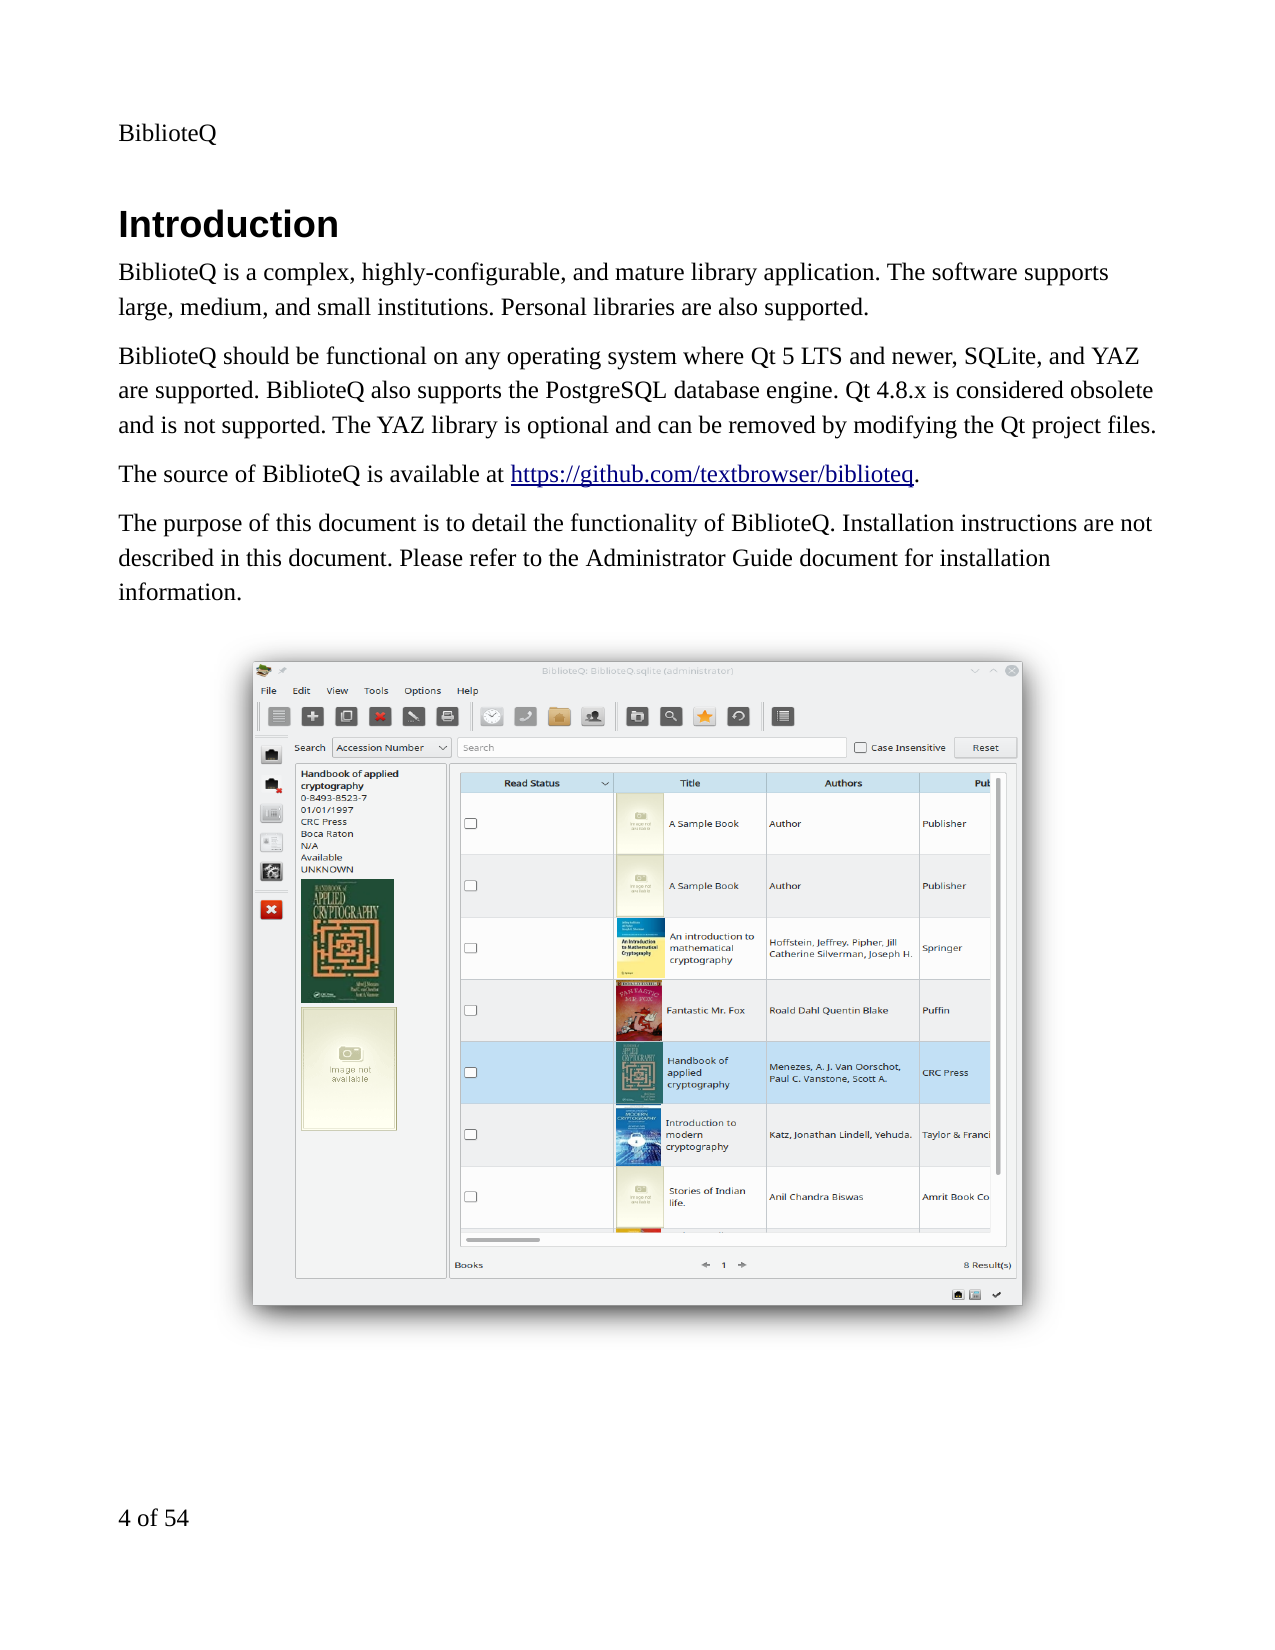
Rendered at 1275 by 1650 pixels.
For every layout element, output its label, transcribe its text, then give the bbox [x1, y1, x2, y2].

text The purpose of this document is to detail the functionality of BiblioteQ. Installation instructions are not described in this document. Please refer to the Administrator Guide document for installation information. [118, 508, 1157, 606]
text BiblioteQ should be functional on any operating system where Qt 5 LTS and newer, SQLite, and YAZ are supported. BiblioteQ also supports the PostgreSQL database engine. Qt 4.8.x is considered obsolete and is not supported. The YAZ library is optional and can be removed by modifying the Qt project files. [118, 341, 1157, 439]
text BiblioteQ is a complex, highly-configurable, and mature library application. The software supports large, medium, and small institutions. Personal libraries are also supported. [118, 257, 1157, 321]
subtitle Introduction [118, 201, 1157, 245]
text The source of BiblioteQ is available at https://github.com/textbrowser/biblioteq. [118, 459, 1157, 488]
picture [203, 626, 1072, 1356]
